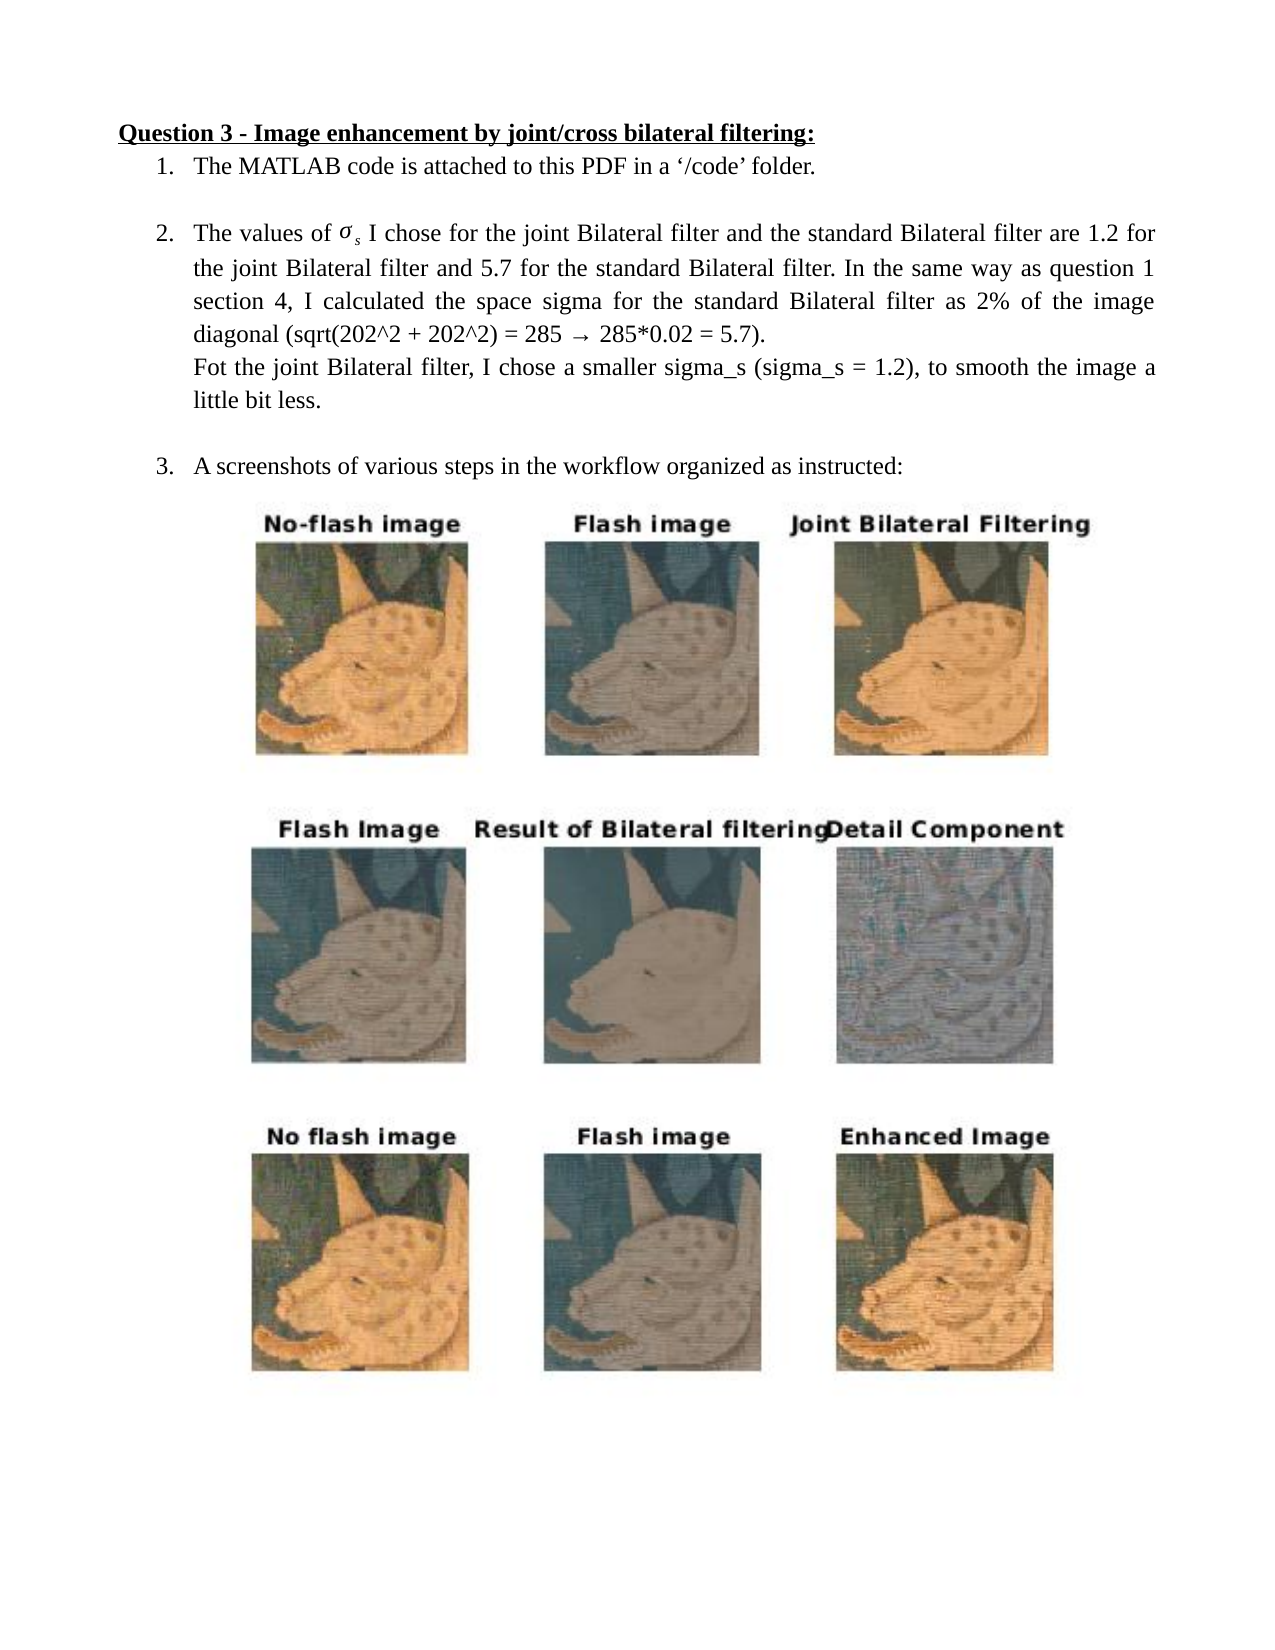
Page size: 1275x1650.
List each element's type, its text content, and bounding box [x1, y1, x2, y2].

picture [115, 496, 1160, 1430]
list A screenshots of various steps in the workflow organized as instructed: [156, 451, 1157, 480]
list Fot the joint Bilateral filter, I chose a smaller sigma_s (sigma_s = 1.2), to smooth the image a little bit less. [156, 352, 1157, 414]
list The MATLAB code is attached to this PDF in a ‘/code’ folder. [156, 151, 1157, 180]
list The values of I chose for the joint Bilateral filter and the standard Bilateral filter are 1.2 for the joint Bilateral filter and 5.7 for the standard Bilateral filter. In the same way as question 1 section 4, I calculated the space sigma for the standard Bilateral filter as 2% of the image diagonal (sqrt(202^2 + 202^2) = 285 → 285*0.02 = 5.7). [156, 217, 1157, 348]
text Question 3 - Image enhancement by joint/cross bilateral filtering: [118, 118, 1157, 147]
